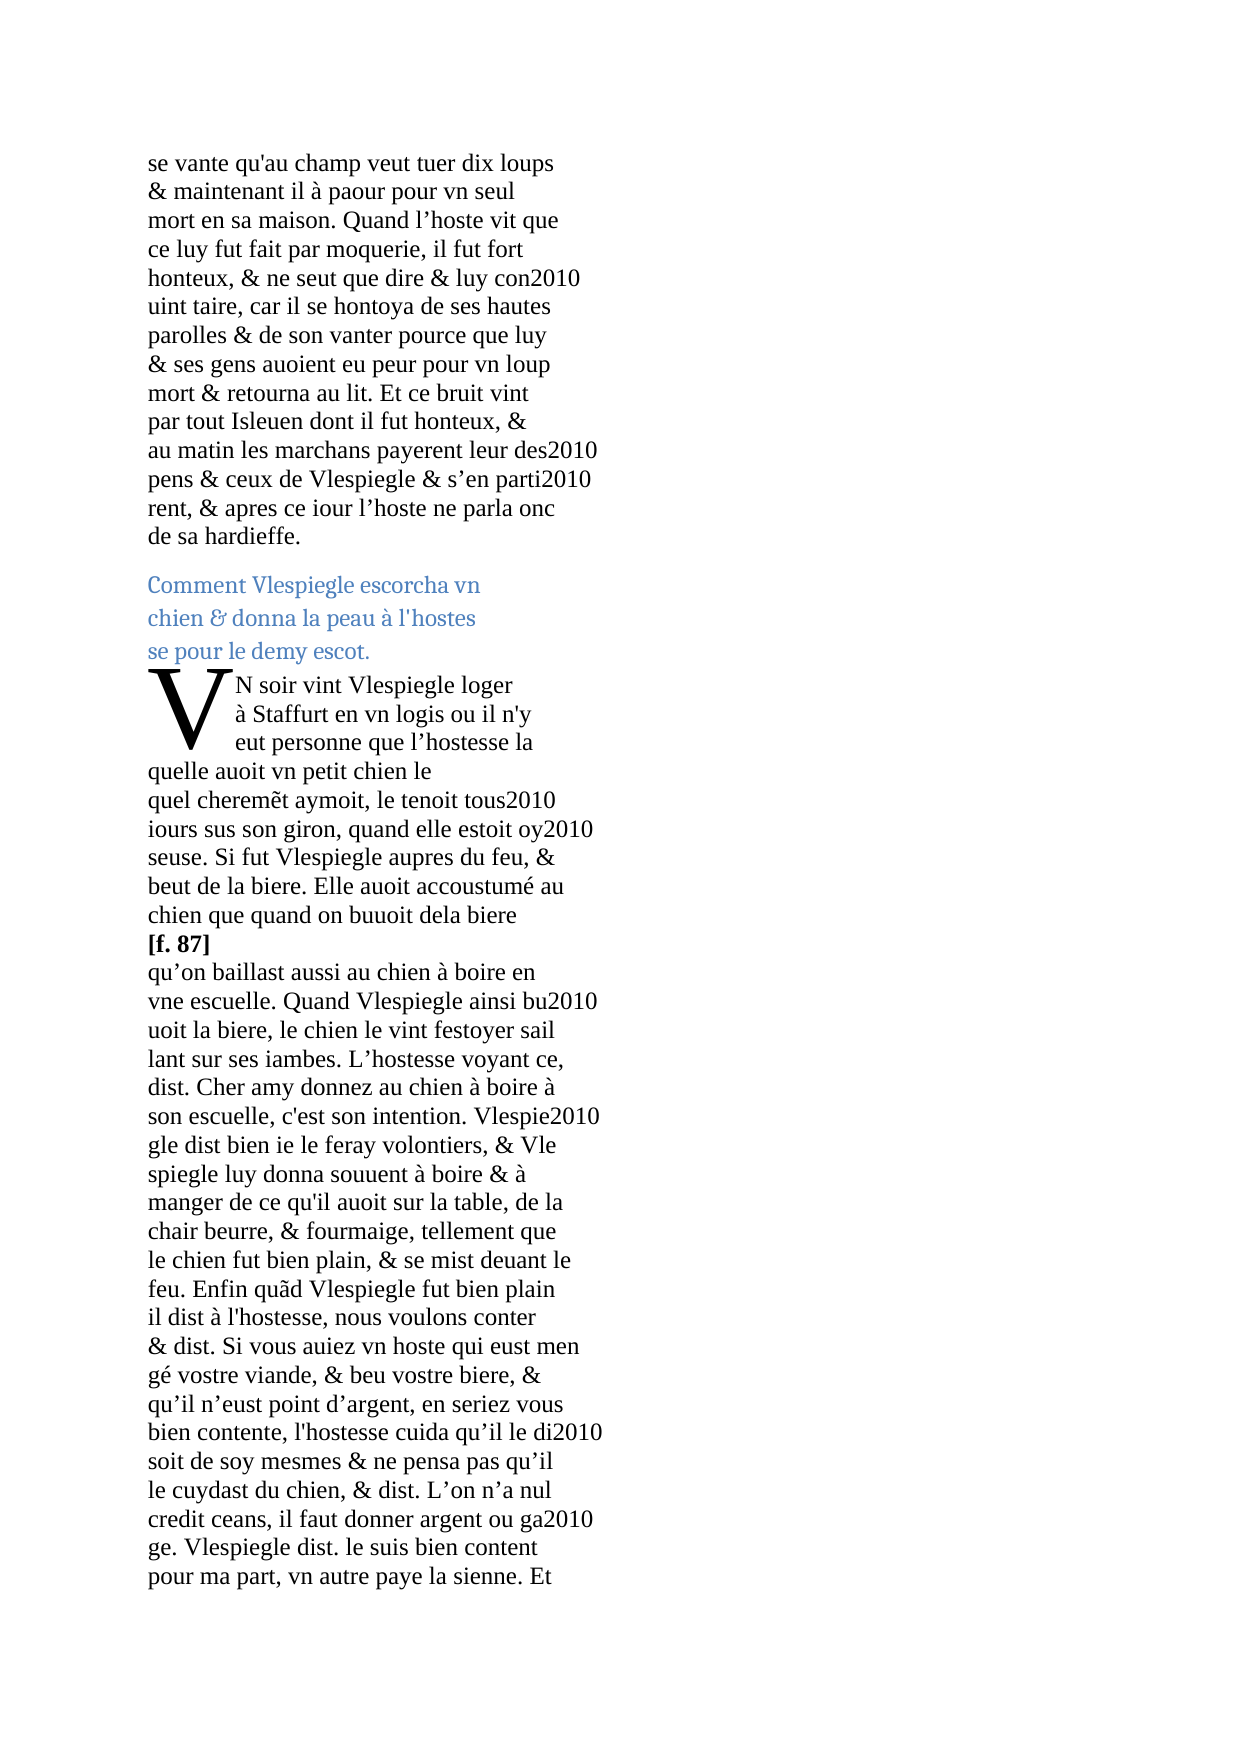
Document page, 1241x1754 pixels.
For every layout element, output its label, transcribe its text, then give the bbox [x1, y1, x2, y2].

text VN soir vint Vlespiegle loger à Staffurt en vn logis ou il n'y eut personne que l’hostesse la quelle auoit vn petit chien le quel cheremẽt aymoit, le tenoit tous2010 iours sus son giron, quand elle estoit oy2010 seuse. Si fut Vlespiegle aupres du feu, & beut de la biere. Elle auoit accoustumé au chien que quand on buuoit dela biere [f. 87] [148, 670, 1093, 957]
text se vante qu'au champ veut tuer dix loups & maintenant il à paour pour vn seul mort en sa maison. Quand l’hoste vit que ce luy fut fait par moquerie, il fut fort honteux, & ne seut que dire & luy con2010 uint taire, car il se hontoya de ses hautes parolles & de son vanter pource que luy & ses gens auoient eu peur pour vn loup mort & retourna au lit. Et ce bruit vint par tout Isleuen dont il fut honteux, & au matin les marchans payerent leur des2010 pens & ceux de Vlespiegle & s’en parti2010 rent, & apres ce iour l’hoste ne parla onc de sa hardieffe. [148, 148, 1093, 550]
subtitle Comment Vlespiegle escorcha vn chien & donna la peau à l'hostes se pour le demy escot. [148, 571, 1093, 666]
text qu’on baillast aussi au chien à boire en vne escuelle. Quand Vlespiegle ainsi bu2010 uoit la biere, le chien le vint festoyer sail lant sur ses iambes. L’hostesse voyant ce, dist. Cher amy donnez au chien à boire à son escuelle, c'est son intention. Vlespie2010 gle dist bien ie le feray volontiers, & Vle spiegle luy donna souuent à boire & à manger de ce qu'il auoit sur la table, de la chair beurre, & fourmaige, tellement que le chien fut bien plain, & se mist deuant le feu. Enfin quãd Vlespiegle fut bien plain il dist à l'hostesse, nous voulons conter & dist. Si vous auiez vn hoste qui eust men gé vostre viande, & beu vostre biere, & qu’il n’eust point d’argent, en seriez vous bien contente, l'hostesse cuida qu’il le di2010 soit de soy mesmes & ne pensa pas qu’il le cuydast du chien, & dist. L’on n’a nul credit ceans, il faut donner argent ou ga2010 ge. Vlespiegle dist. le suis bien content pour ma part, vn autre paye la sienne. Et [148, 957, 1093, 1590]
